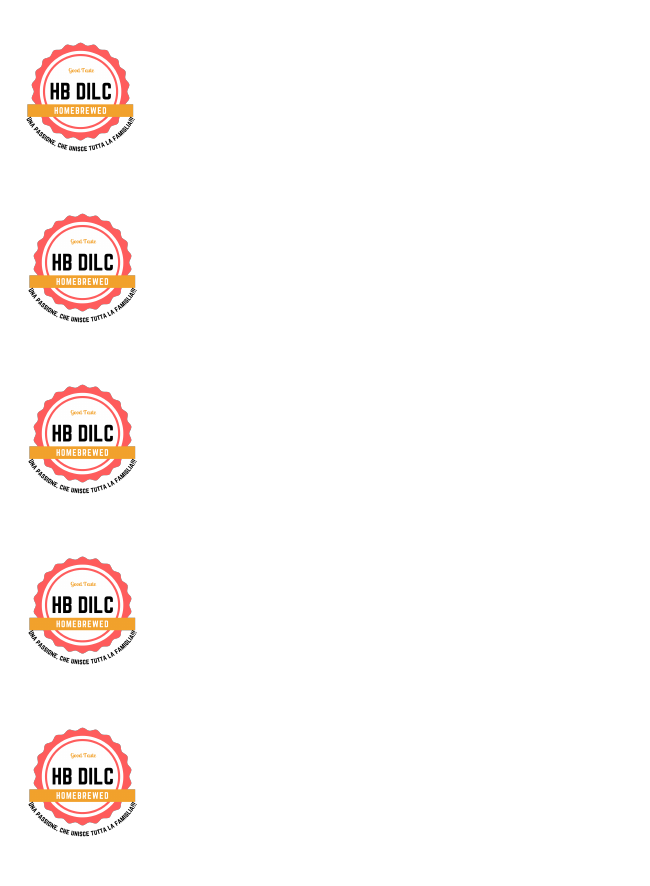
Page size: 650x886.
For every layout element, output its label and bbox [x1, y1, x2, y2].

table_cell [172, 337, 308, 372]
table_cell [172, 201, 308, 337]
table_cell [151, 715, 172, 850]
table_cell [308, 372, 331, 508]
table_cell [491, 201, 627, 337]
table_cell [148, 337, 172, 372]
table_cell [491, 165, 627, 201]
table_cell [172, 543, 308, 679]
table_cell [308, 201, 331, 337]
table_header [149, 30, 172, 165]
table_cell [491, 337, 627, 372]
table_cell [467, 337, 491, 372]
table_cell [491, 508, 627, 543]
table_cell [148, 679, 172, 714]
table_cell [172, 715, 308, 850]
table_cell [148, 165, 172, 201]
table_cell [151, 201, 172, 337]
table_header [467, 30, 491, 165]
table_cell [467, 679, 491, 714]
table_cell [308, 715, 331, 850]
table_cell [151, 372, 172, 508]
table_cell [467, 372, 491, 508]
table_header [172, 30, 308, 165]
table_cell [308, 508, 331, 543]
table_cell [308, 165, 331, 201]
table_cell [331, 679, 467, 714]
picture [14, 371, 151, 508]
picture [12, 29, 149, 166]
table_cell [467, 543, 491, 679]
table_cell [331, 715, 467, 850]
table_cell [13, 679, 148, 714]
table_cell [13, 337, 148, 372]
table_cell [172, 165, 308, 201]
table_cell [331, 165, 467, 201]
table_cell [308, 679, 331, 714]
table_cell [172, 508, 308, 543]
table_cell [331, 543, 467, 679]
table_cell [172, 372, 308, 508]
table_header [331, 30, 467, 165]
table_cell [172, 679, 308, 714]
table_cell [491, 543, 627, 679]
table_cell [331, 337, 467, 372]
picture [14, 543, 151, 679]
table_header [308, 30, 331, 165]
table_cell [308, 543, 331, 679]
table_cell [331, 372, 467, 508]
table_cell [13, 508, 148, 543]
table_cell [467, 201, 491, 337]
table_cell [13, 166, 148, 201]
table_cell [467, 165, 491, 201]
table_cell [491, 715, 627, 850]
picture [14, 714, 151, 851]
table_cell [467, 508, 491, 543]
table_cell [151, 543, 172, 679]
table_cell [467, 715, 491, 850]
table_header [491, 30, 627, 165]
table_cell [491, 679, 627, 714]
table_cell [148, 508, 172, 543]
table_cell [331, 201, 467, 337]
table_cell [308, 337, 331, 372]
table_cell [491, 372, 627, 508]
picture [14, 200, 151, 337]
table_cell [331, 508, 467, 543]
